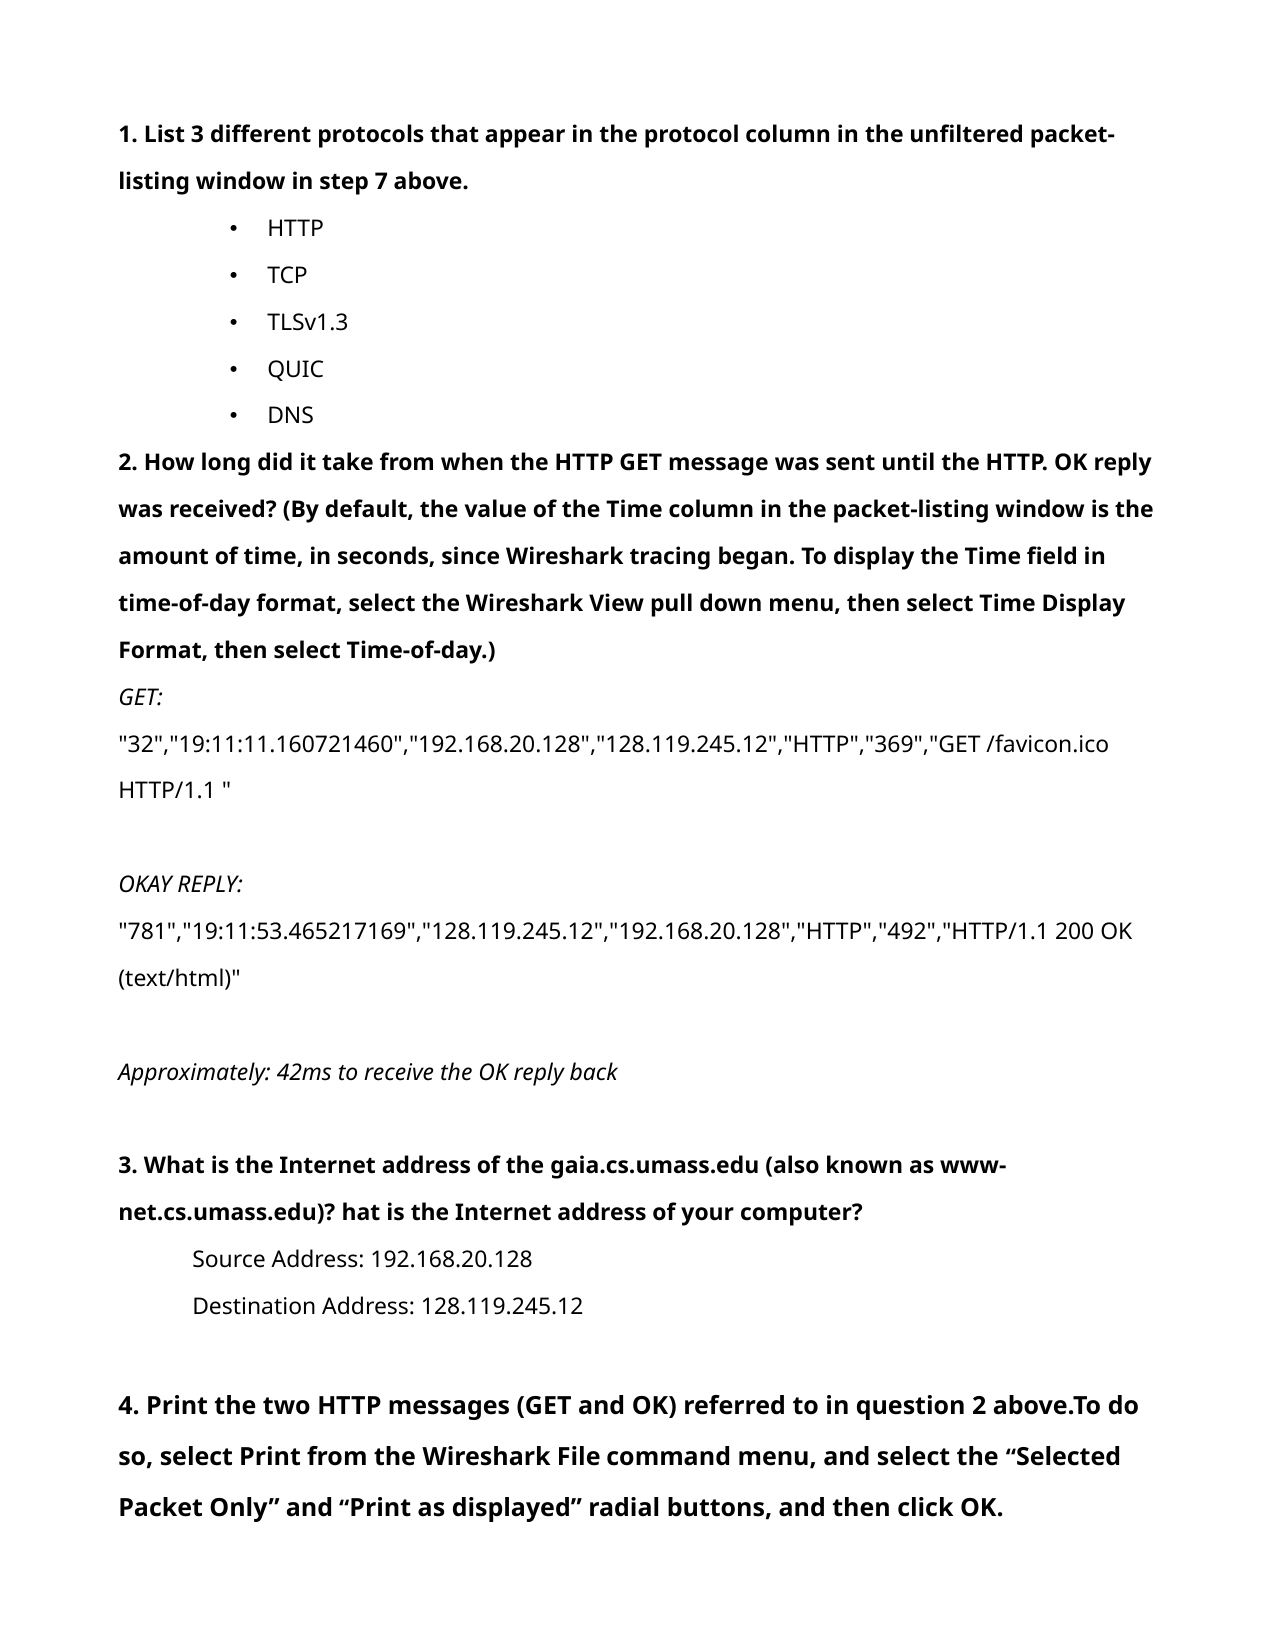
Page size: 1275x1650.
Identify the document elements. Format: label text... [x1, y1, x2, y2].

text 1. List 3 different protocols that appear in the protocol column in the unfiltered packet-listing window in step 7 above. [118, 118, 1157, 196]
text "32","19:11:11.160721460","192.168.20.128","128.119.245.12","HTTP","369","GET /favicon.ico HTTP/1.1 " [118, 727, 1157, 806]
text GET: [118, 681, 1157, 712]
list HTTP [229, 212, 1157, 243]
list TCP [229, 259, 1157, 290]
text 3. What is the Internet address of the gaia.cs.umass.edu (also known as www-net.cs.umass.edu)? hat is the Internet address of your computer? [118, 1149, 1157, 1227]
list TLSv1.3 [229, 306, 1157, 337]
text 2. How long did it take from when the HTTP GET message was sent until the HTTP. OK reply was received? (By default, the value of the Time column in the packet-listing window is the amount of time, in seconds, since Wireshark tracing began. To display the Time field in time-of-day format, select the Wireshark View pull down menu, then select Time Display Format, then select Time-of-day.) [118, 446, 1157, 665]
text Approximately: 42ms to receive the OK reply back [118, 1056, 1157, 1087]
text "781","19:11:53.465217169","128.119.245.12","192.168.20.128","HTTP","492","HTTP/1.1 200 OK (text/html)" [118, 915, 1157, 993]
text Source Address: 192.168.20.128 [118, 1243, 1157, 1274]
text Destination Address: 128.119.245.12 [118, 1290, 1157, 1321]
text OKAY REPLY: [118, 868, 1157, 899]
text 4. Print the two HTTP messages (GET and OK) referred to in question 2 above.To do so, select Print from the Wireshark File command menu, and select the “Selected Packet Only” and “Print as displayed” radial buttons, and then click OK. [118, 1388, 1157, 1524]
list DNS [229, 399, 1157, 431]
list QUIC [229, 352, 1157, 384]
